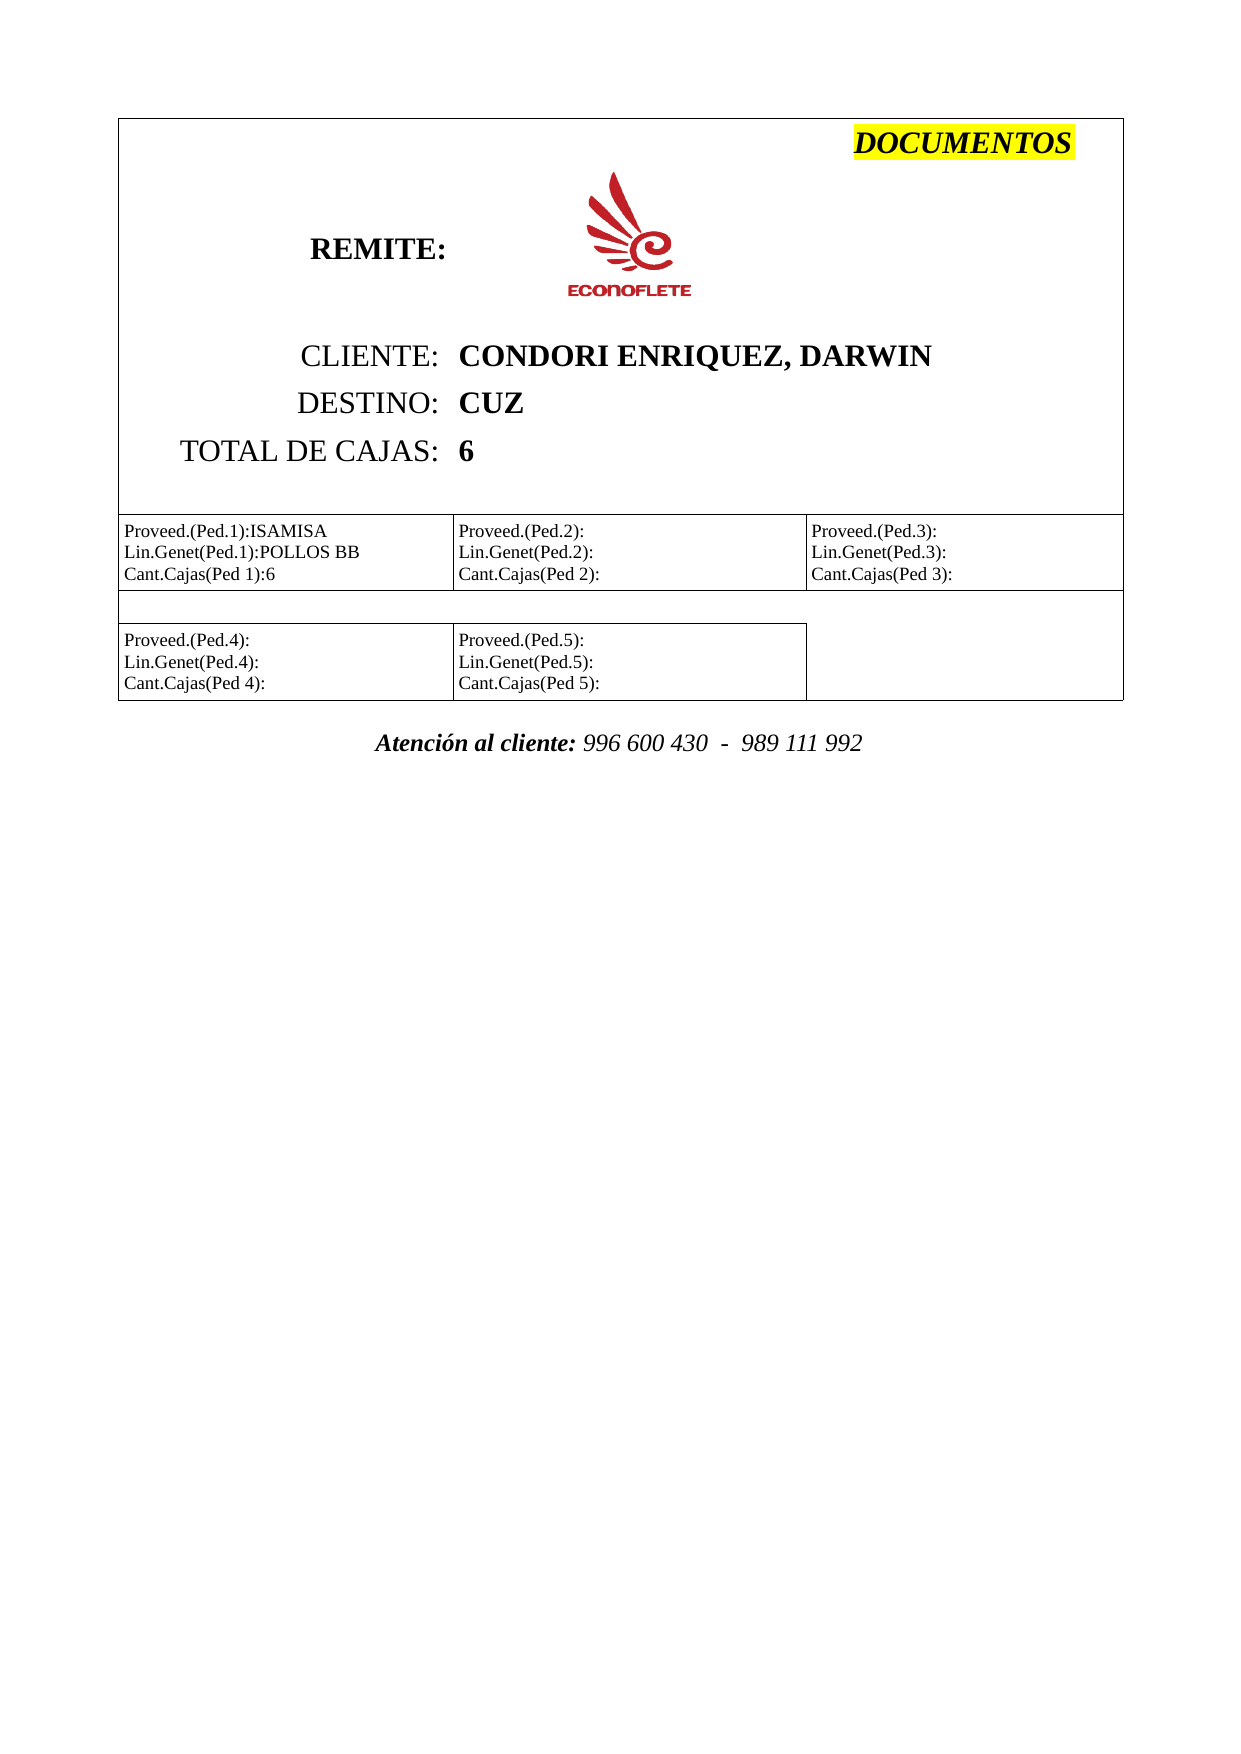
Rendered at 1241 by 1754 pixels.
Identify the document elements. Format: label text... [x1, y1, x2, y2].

table_cell [807, 623, 1123, 699]
table_cell 6 [453, 426, 1123, 474]
table_cell Proveed.(Ped.2): Lin.Genet(Ped.2): Cant.Cajas(Ped 2): [454, 515, 806, 590]
table_cell [806, 379, 1123, 426]
table_header [453, 119, 806, 166]
table_cell Proveed.(Ped.4): Lin.Genet(Ped.4): Cant.Cajas(Ped 4): [119, 624, 453, 699]
table_cell CLIENTE: [119, 332, 453, 379]
picture [552, 171, 707, 297]
table_cell [806, 166, 1123, 332]
table_cell Proveed.(Ped.1):ISAMISA Lin.Genet(Ped.1):POLLOS BB Cant.Cajas(Ped 1):6 [119, 515, 453, 590]
table_cell [119, 591, 453, 623]
table_cell DESTINO: [119, 379, 453, 426]
table_cell [453, 591, 806, 623]
table_cell TOTAL DE CAJAS: [119, 426, 453, 474]
table_cell [453, 474, 806, 514]
table_cell Proveed.(Ped.3): Lin.Genet(Ped.3): Cant.Cajas(Ped 3): [807, 515, 1123, 590]
table_cell CONDORI ENRIQUEZ, DARWIN [453, 332, 1123, 379]
table_cell [119, 474, 453, 514]
table_header [119, 119, 453, 166]
text Atención al cliente: 996 600 430 - 989 111 992 [118, 728, 1122, 757]
table_cell CUZ [453, 379, 806, 426]
table_cell [806, 591, 1123, 623]
table_header DOCUMENTOS [806, 119, 1123, 166]
table_cell Proveed.(Ped.5): Lin.Genet(Ped.5): Cant.Cajas(Ped 5): [454, 624, 806, 699]
table_cell [453, 166, 806, 332]
table_cell [806, 474, 1123, 514]
table_cell REMITE: [119, 166, 453, 332]
